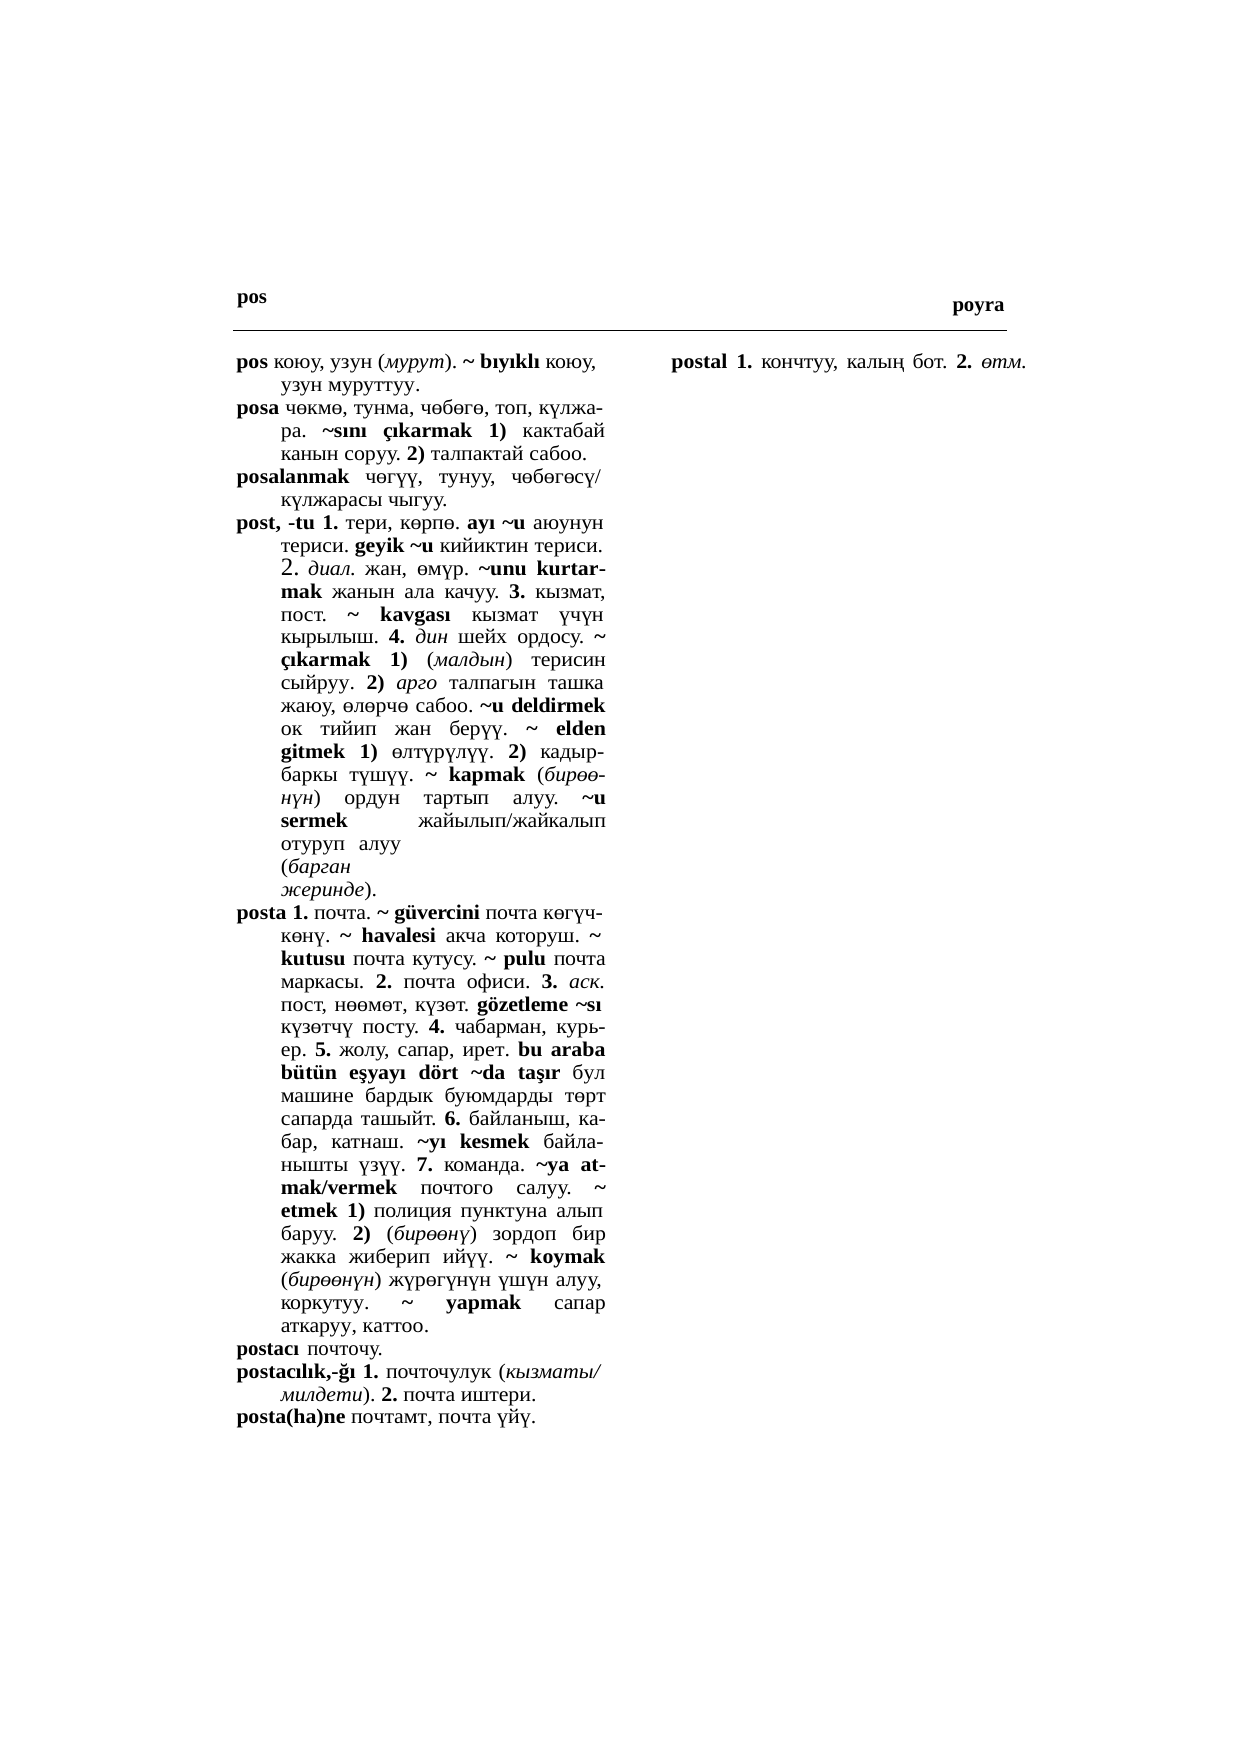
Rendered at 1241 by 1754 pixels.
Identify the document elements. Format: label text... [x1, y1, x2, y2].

text posta 1. почта. ~ güvercini почта көгүч- көнү. ~ havalesi акча которуш. ~ [236, 901, 606, 947]
text күлжарасы чыгуу. [281, 488, 451, 511]
text ра. ~sını çıkarmak 1) кактабай канын соруу. 2) талпактай сабоо. [281, 419, 605, 465]
text машине бардык буюмдарды төрт сапарда ташыйт. 6. байланыш, ка- бар, катнаш. ~yı kesmek байла- [281, 1084, 606, 1153]
text коркутуу. ~ yapmak сапар аткаруу, каттоо. [281, 1291, 606, 1337]
text kutusu почта кутусу. ~ pulu почта маркасы. 2. почта офиси. 3. аск. пост, нөөмөт, күзөт. gözetleme ~sı [281, 947, 606, 1016]
text жаюу, өлөрчө сабоо. ~u deldirmek ок тийип жан берүү. ~ elden gitmek 1) өлтүрүлүү. 2) кадыр- [281, 694, 606, 763]
text posta(ha)ne почтамт, почта үйү. [236, 1406, 606, 1428]
text poyra [891, 292, 1065, 316]
text posalanmak чөгүү, тунуу, чөбөгөсү/ [236, 465, 606, 488]
text (барган жеринде). [281, 855, 450, 901]
text postacılık,-ğı 1. почточулук (кызматы/ [236, 1360, 606, 1383]
list диал. жан, өмүр. ~unu kurtar- mak жанын ала качуу. 3. кызмат, пост. ~ kavgası кызмат үчүн [281, 557, 606, 626]
text post, -tu 1. тери, көрпө. ayı ~u аюунун териси. geyik ~u кийиктин териси. [236, 511, 606, 557]
text милдети). 2. почта иштери. [281, 1383, 537, 1406]
text баркы түшүү. ~ kapmak (бирөө- нүн) ордун тартып алуу. ~u sermek жайылып/жайкалып отуруп алуу [281, 763, 606, 855]
text кырылыш. 4. дин шейх ордосу. ~ çıkarmak 1) (малдын) терисин сыйруу. 2) арго талпагын ташка [281, 626, 606, 694]
text pos [175, 284, 267, 308]
text posa чөкмө, тунма, чөбөгө, топ, күлжа- [236, 396, 606, 419]
text баруу. 2) (бирөөнү) зордоп бир жакка жиберип ийүү. ~ koymak (бирөөнүн) жүрөгүнүн үшүн алуу, [281, 1222, 606, 1291]
text күзөтчү посту. 4. чабарман, курь- ер. 5. жолу, сапар, ирет. bu araba bütün eşyayı dört ~da taşır бул [281, 1016, 606, 1084]
text postal 1. кончтуу, калың бот. 2. өтм. [671, 350, 1065, 373]
text нышты үзүү. 7. команда. ~ya at- mak/vermek почтого салуу. ~ etmek 1) полиция пунктуна алып [281, 1153, 606, 1222]
text pos коюу, узун (мурут). ~ bıyıklı коюу, узун муруттуу. [236, 350, 606, 396]
text postacı почточу. [236, 1337, 606, 1360]
